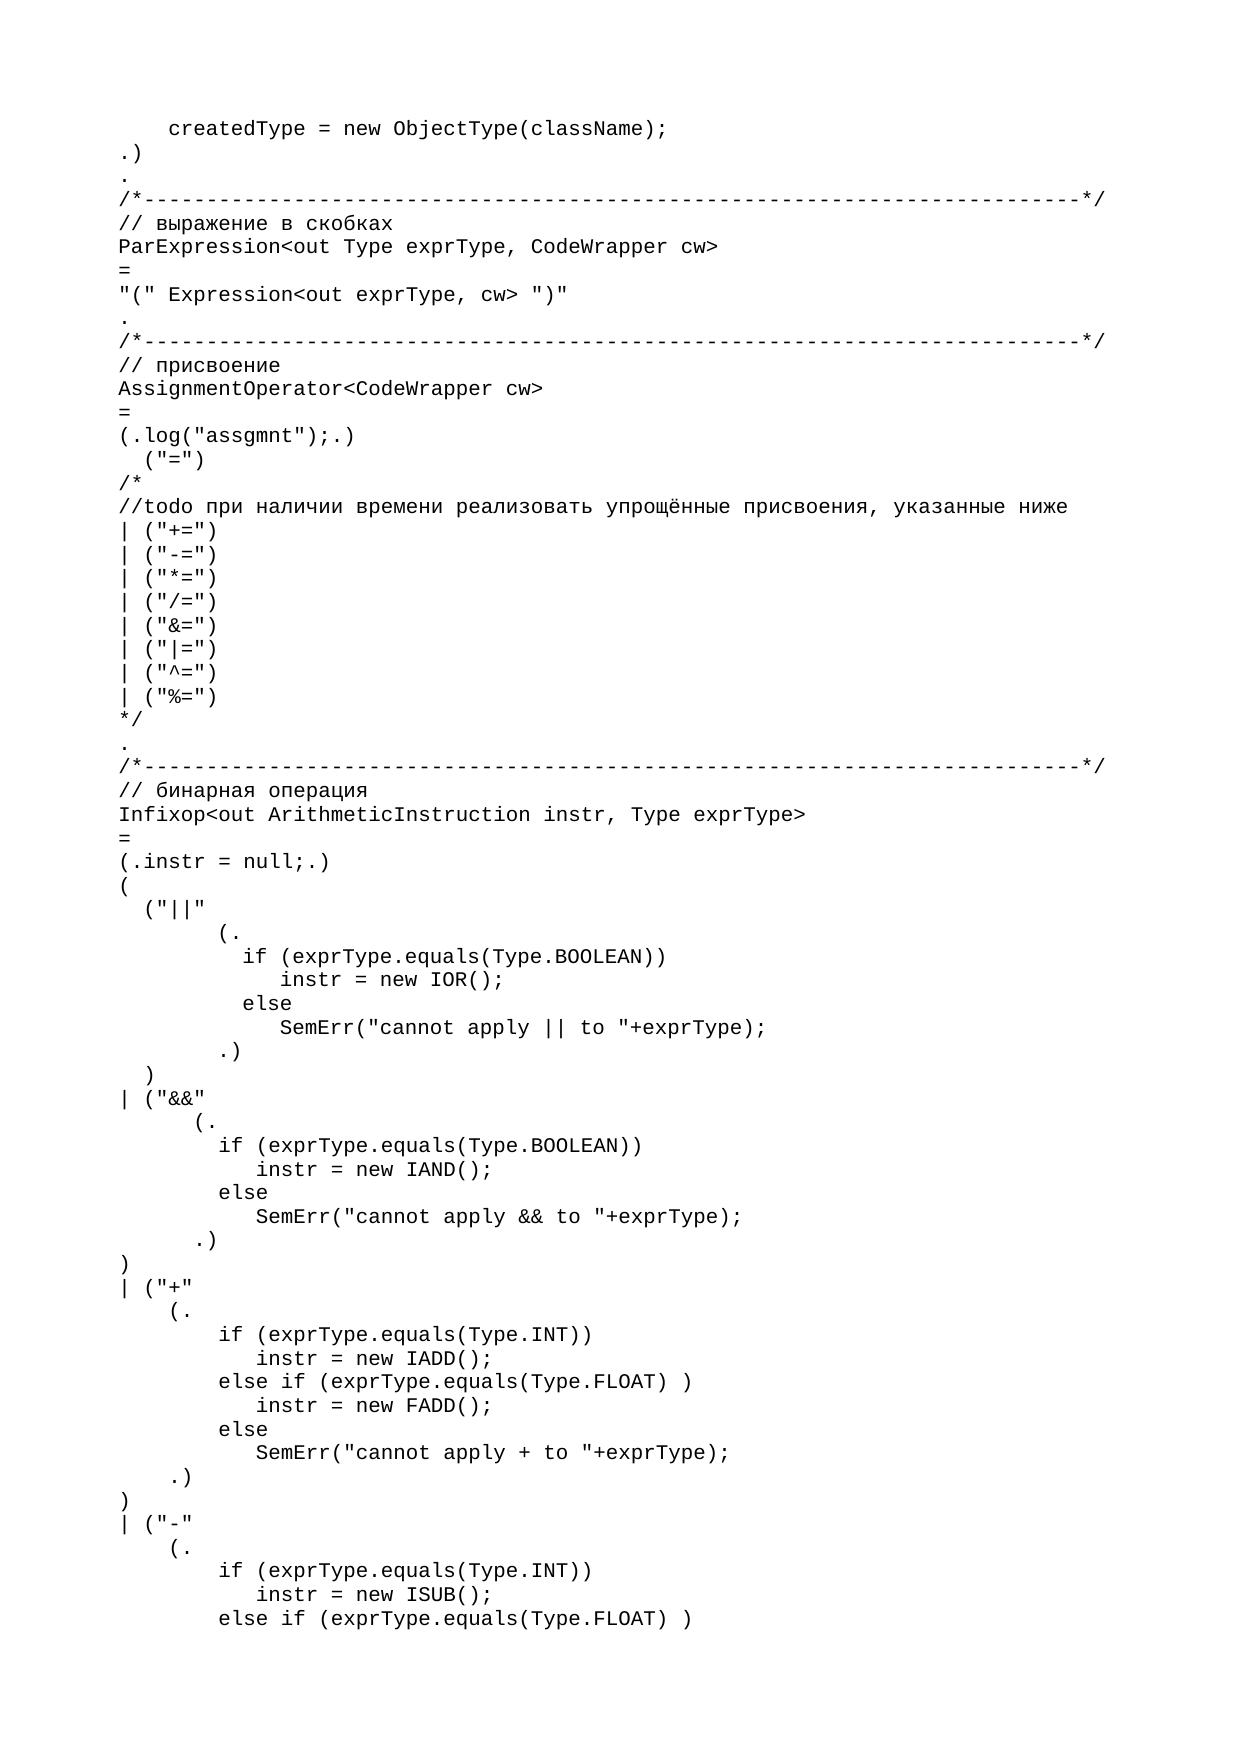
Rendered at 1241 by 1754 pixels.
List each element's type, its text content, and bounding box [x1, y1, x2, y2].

text (.instr = null;.) [118, 851, 1122, 875]
text (. [118, 1300, 1122, 1324]
text else [118, 1182, 1122, 1206]
text . [118, 165, 1122, 189]
text instr = new IOR(); [118, 969, 1122, 993]
text SemErr("cannot apply || to "+exprType); [118, 1017, 1122, 1040]
text // присвоение [118, 354, 1122, 378]
text /*---------------------------------------------------------------------------*/ [118, 757, 1122, 780]
text SemErr("cannot apply && to "+exprType); [118, 1206, 1122, 1229]
text = [118, 827, 1122, 851]
text instr = new ISUB(); [118, 1584, 1122, 1608]
text | ("^=") [118, 662, 1122, 686]
text SemErr("cannot apply + to "+exprType); [118, 1442, 1122, 1466]
text ) [118, 1064, 1122, 1088]
text ( [118, 875, 1122, 898]
text | ("/=") [118, 591, 1122, 615]
text .) [118, 1040, 1122, 1064]
text ("=") [118, 449, 1122, 473]
text // выражение в скобках [118, 213, 1122, 236]
text | ("*=") [118, 567, 1122, 591]
text else [118, 993, 1122, 1017]
text (.log("assgmnt");.) [118, 426, 1122, 449]
text instr = new FADD(); [118, 1395, 1122, 1419]
text | ("-" [118, 1513, 1122, 1537]
text | ("|=") [118, 638, 1122, 662]
text . [118, 733, 1122, 757]
text else if (exprType.equals(Type.FLOAT) ) [118, 1608, 1122, 1631]
text /*---------------------------------------------------------------------------*/ [118, 331, 1122, 354]
text (. [118, 1111, 1122, 1135]
text .) [118, 1229, 1122, 1253]
text /* [118, 473, 1122, 496]
text = [118, 402, 1122, 426]
text ) [118, 1253, 1122, 1277]
text | ("&&" [118, 1088, 1122, 1111]
text ) [118, 1489, 1122, 1513]
text else [118, 1419, 1122, 1442]
text Infixop<out ArithmeticInstruction instr, Type exprType> [118, 804, 1122, 827]
text // бинарная операция [118, 780, 1122, 804]
text | ("+" [118, 1277, 1122, 1300]
text . [118, 307, 1122, 331]
text | ("%=") [118, 686, 1122, 709]
text if (exprType.equals(Type.INT)) [118, 1561, 1122, 1584]
text = [118, 260, 1122, 284]
text AssignmentOperator<CodeWrapper cw> [118, 378, 1122, 402]
text if (exprType.equals(Type.INT)) [118, 1324, 1122, 1348]
text ParExpression<out Type exprType, CodeWrapper cw> [118, 236, 1122, 260]
text */ [118, 709, 1122, 733]
text "(" Expression<out exprType, cw> ")" [118, 284, 1122, 307]
text (. [118, 922, 1122, 946]
text instr = new IAND(); [118, 1158, 1122, 1182]
text ("||" [118, 898, 1122, 922]
text if (exprType.equals(Type.BOOLEAN)) [118, 1135, 1122, 1158]
text instr = new IADD(); [118, 1348, 1122, 1371]
text | ("+=") [118, 520, 1122, 544]
text createdType = new ObjectType(className); [118, 118, 1122, 142]
text if (exprType.equals(Type.BOOLEAN)) [118, 946, 1122, 969]
text else if (exprType.equals(Type.FLOAT) ) [118, 1371, 1122, 1395]
text .) [118, 1466, 1122, 1489]
text /*---------------------------------------------------------------------------*/ [118, 189, 1122, 213]
text .) [118, 142, 1122, 165]
text (. [118, 1537, 1122, 1561]
text | ("-=") [118, 544, 1122, 567]
text | ("&=") [118, 615, 1122, 638]
text //todo при наличии времени реализовать упрощённые присвоения, указанные ниже [118, 496, 1122, 520]
